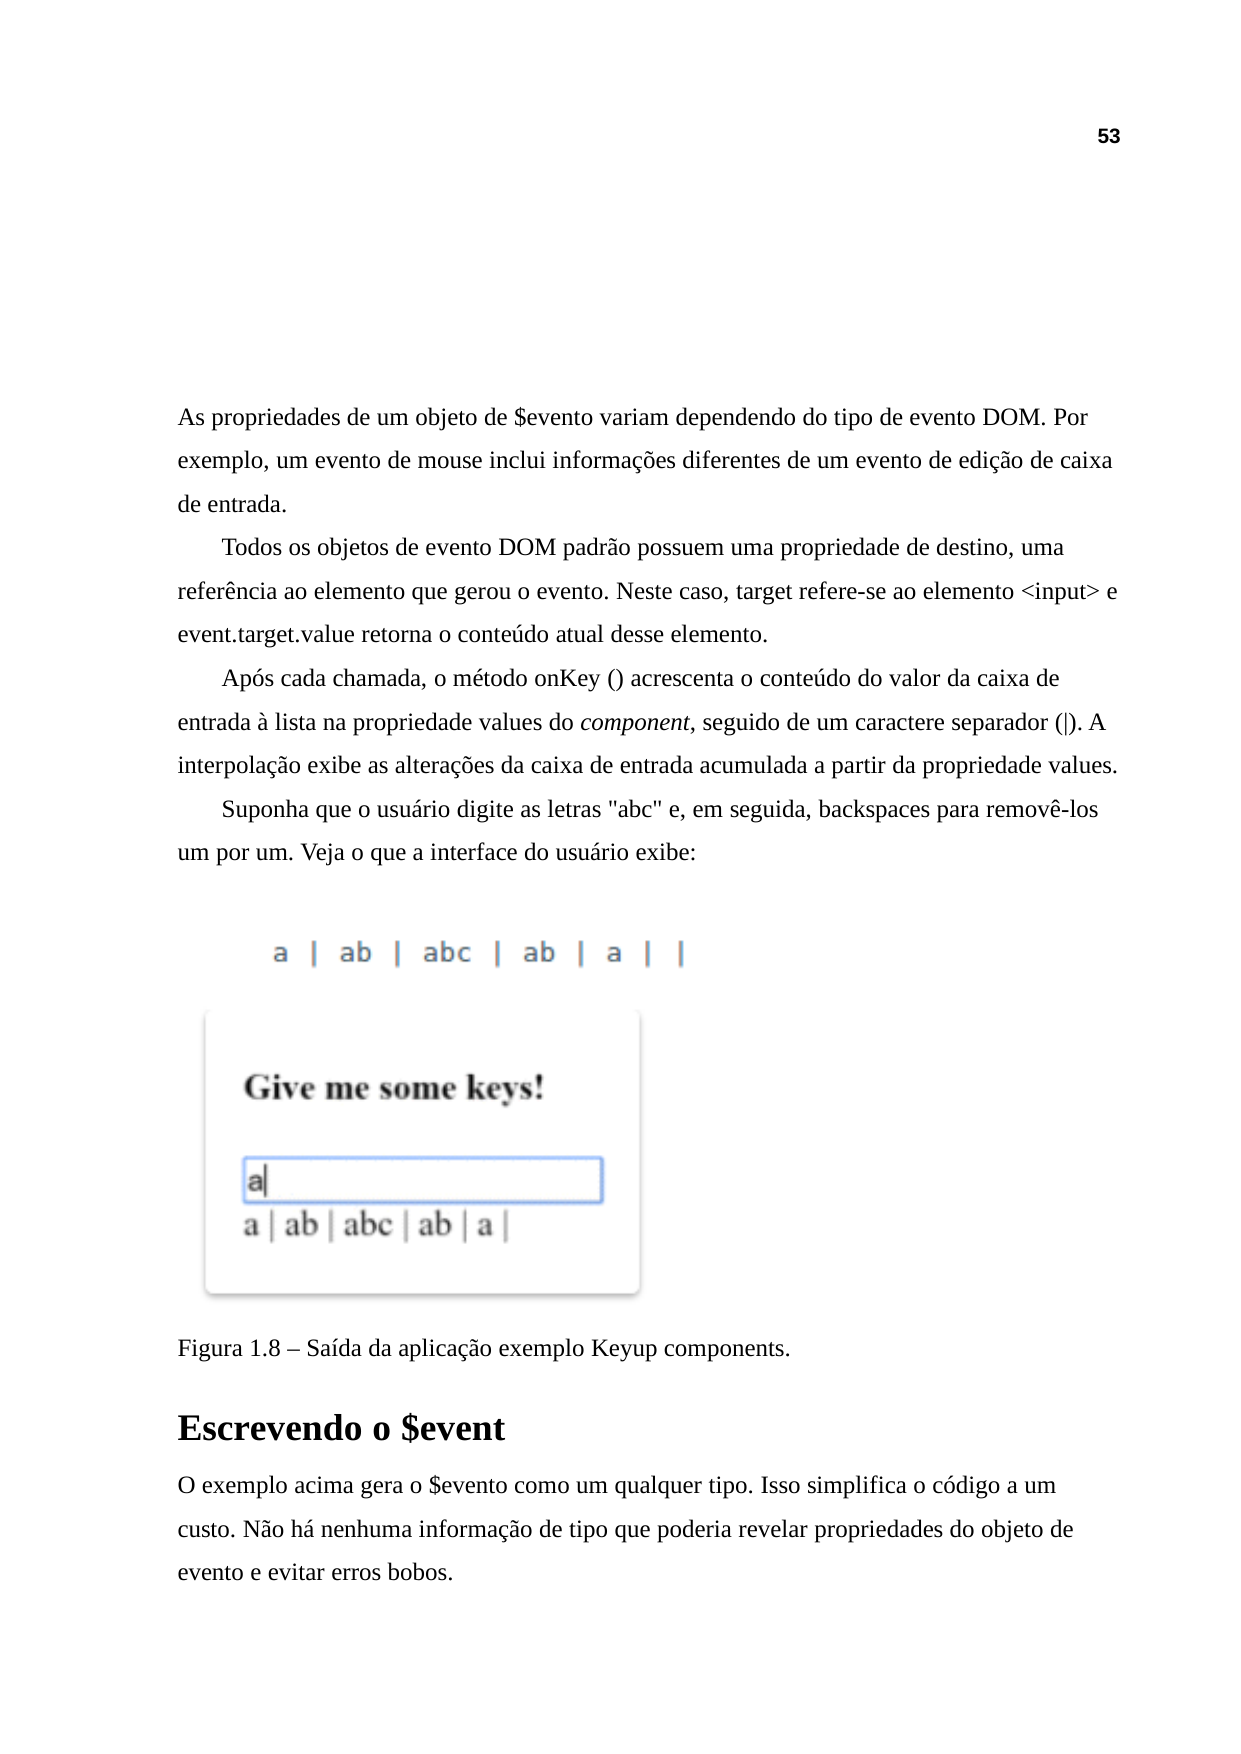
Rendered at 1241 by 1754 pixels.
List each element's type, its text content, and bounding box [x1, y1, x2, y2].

text Suponha que o usuário digite as letras "abc" e, em seguida, backspaces para removê-los um por um. Veja o que a interface do usuário exibe: [177, 793, 1122, 866]
text Todos os objetos de evento DOM padrão possuem uma propriedade de destino, uma referência ao elemento que gerou o evento. Neste caso, target refere-se ao elemento <input> e event.target.value retorna o conteúdo atual desse elemento. [177, 532, 1122, 648]
picture [177, 910, 692, 1319]
text O exemplo acima gera o $evento como um qualquer tipo. Isso simplifica o código a um custo. Não há nenhuma informação de tipo que poderia revelar propriedades do objeto de evento e evitar erros bobos. [177, 1470, 1122, 1586]
text Após cada chamada, o método onKey () acrescenta o conteúdo do valor da caixa de entrada à lista na propriedade values ​​do component, seguido de um caractere separador (|). A interpolação exibe as alterações da caixa de entrada acumulada a partir da propriedade values. [177, 663, 1122, 779]
text As propriedades de um objeto de $evento variam dependendo do tipo de evento DOM. Por exemplo, um evento de mouse inclui informações diferentes de um evento de edição de caixa de entrada. [177, 402, 1122, 518]
list Escrevendo o $event [177, 1406, 1122, 1449]
list Figura 1.8 – Saída da aplicação exemplo Keyup components. [177, 910, 1122, 1362]
